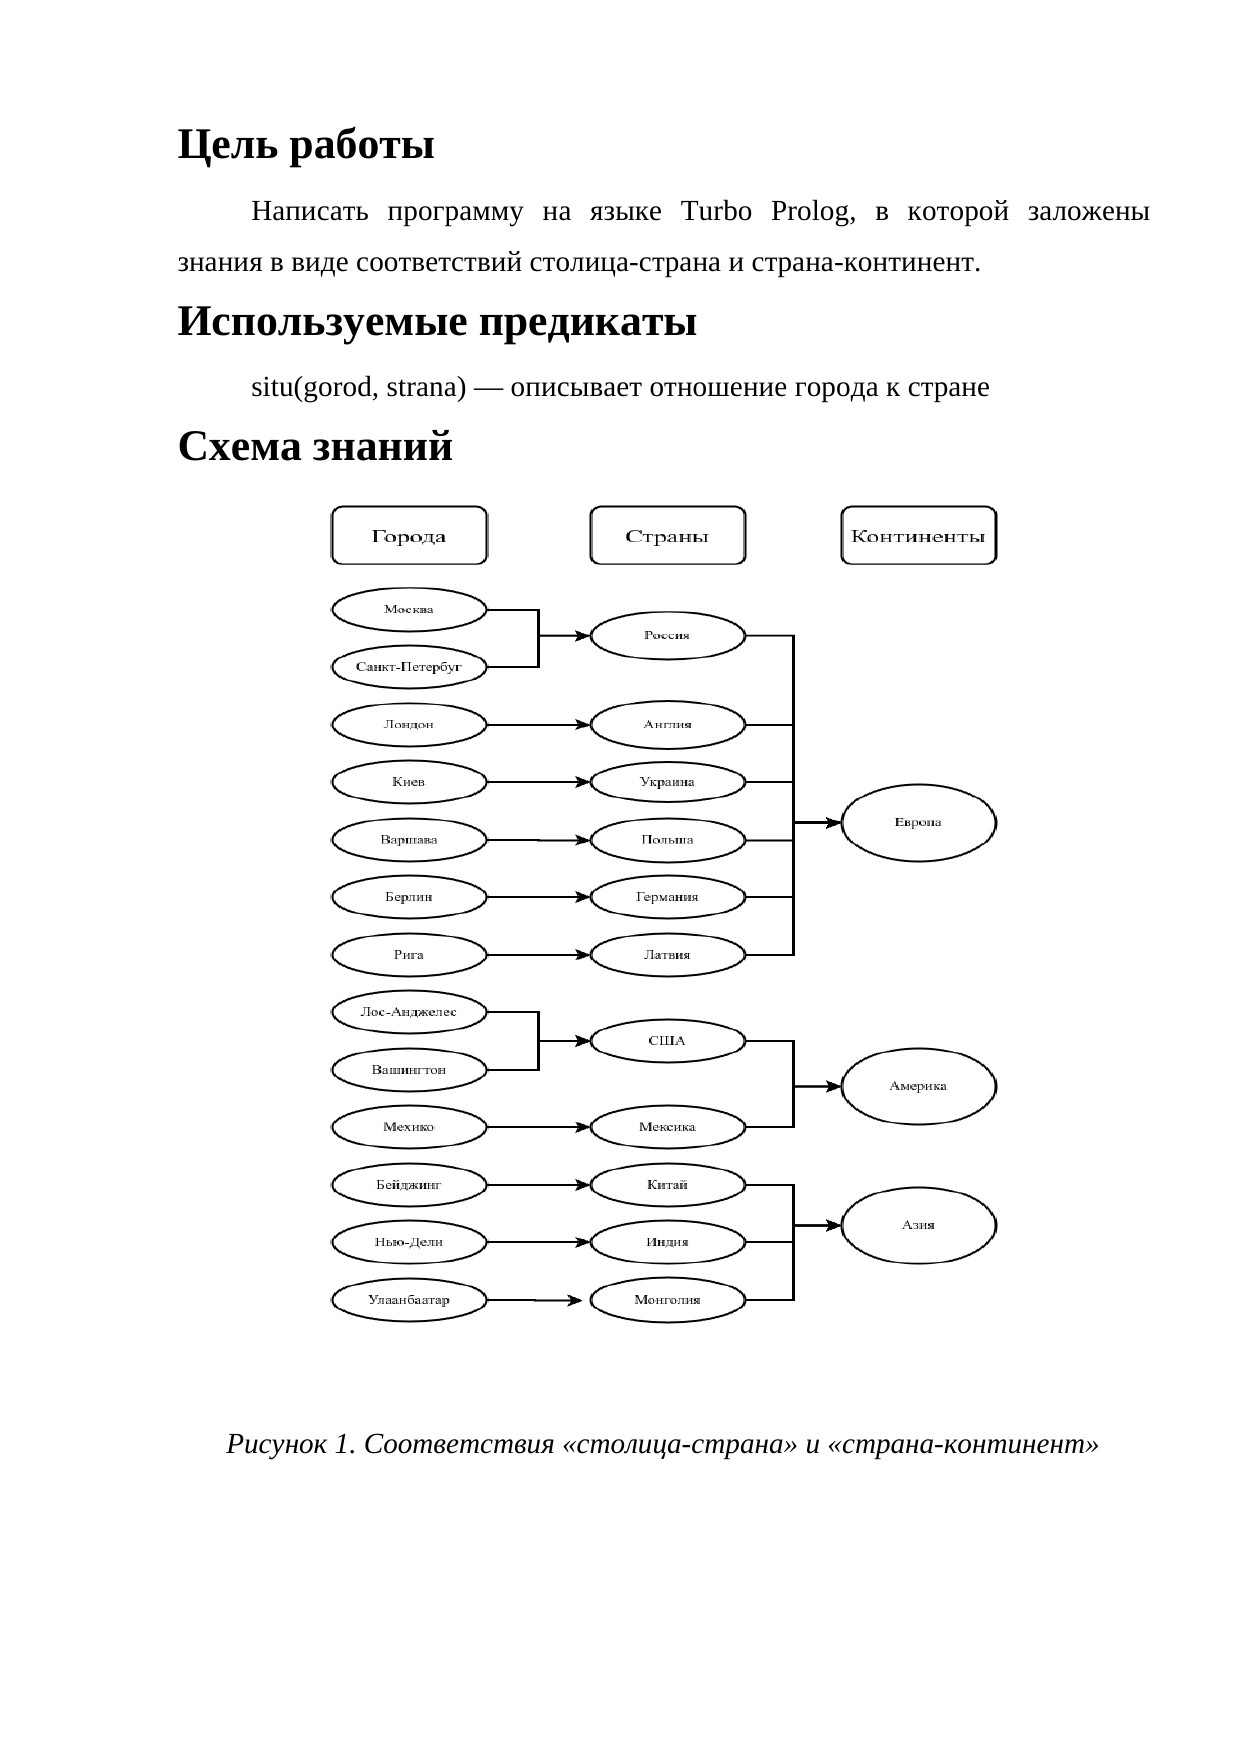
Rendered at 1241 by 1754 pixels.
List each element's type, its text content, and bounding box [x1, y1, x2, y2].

text Используемые предикаты [177, 294, 1152, 344]
text situ(gorod, strana) — описывает отношение города к стране [177, 369, 1152, 403]
text Цель работы [177, 118, 1152, 168]
text Рисунок 1. Соответствия «столица-страна» и «страна-континент» [177, 1426, 1152, 1459]
text Схема знаний [177, 420, 1152, 470]
text Написать программу на языке Turbo Prolog, в которой заложены знания в виде соответствий столица-страна и страна-континент. [177, 193, 1152, 277]
